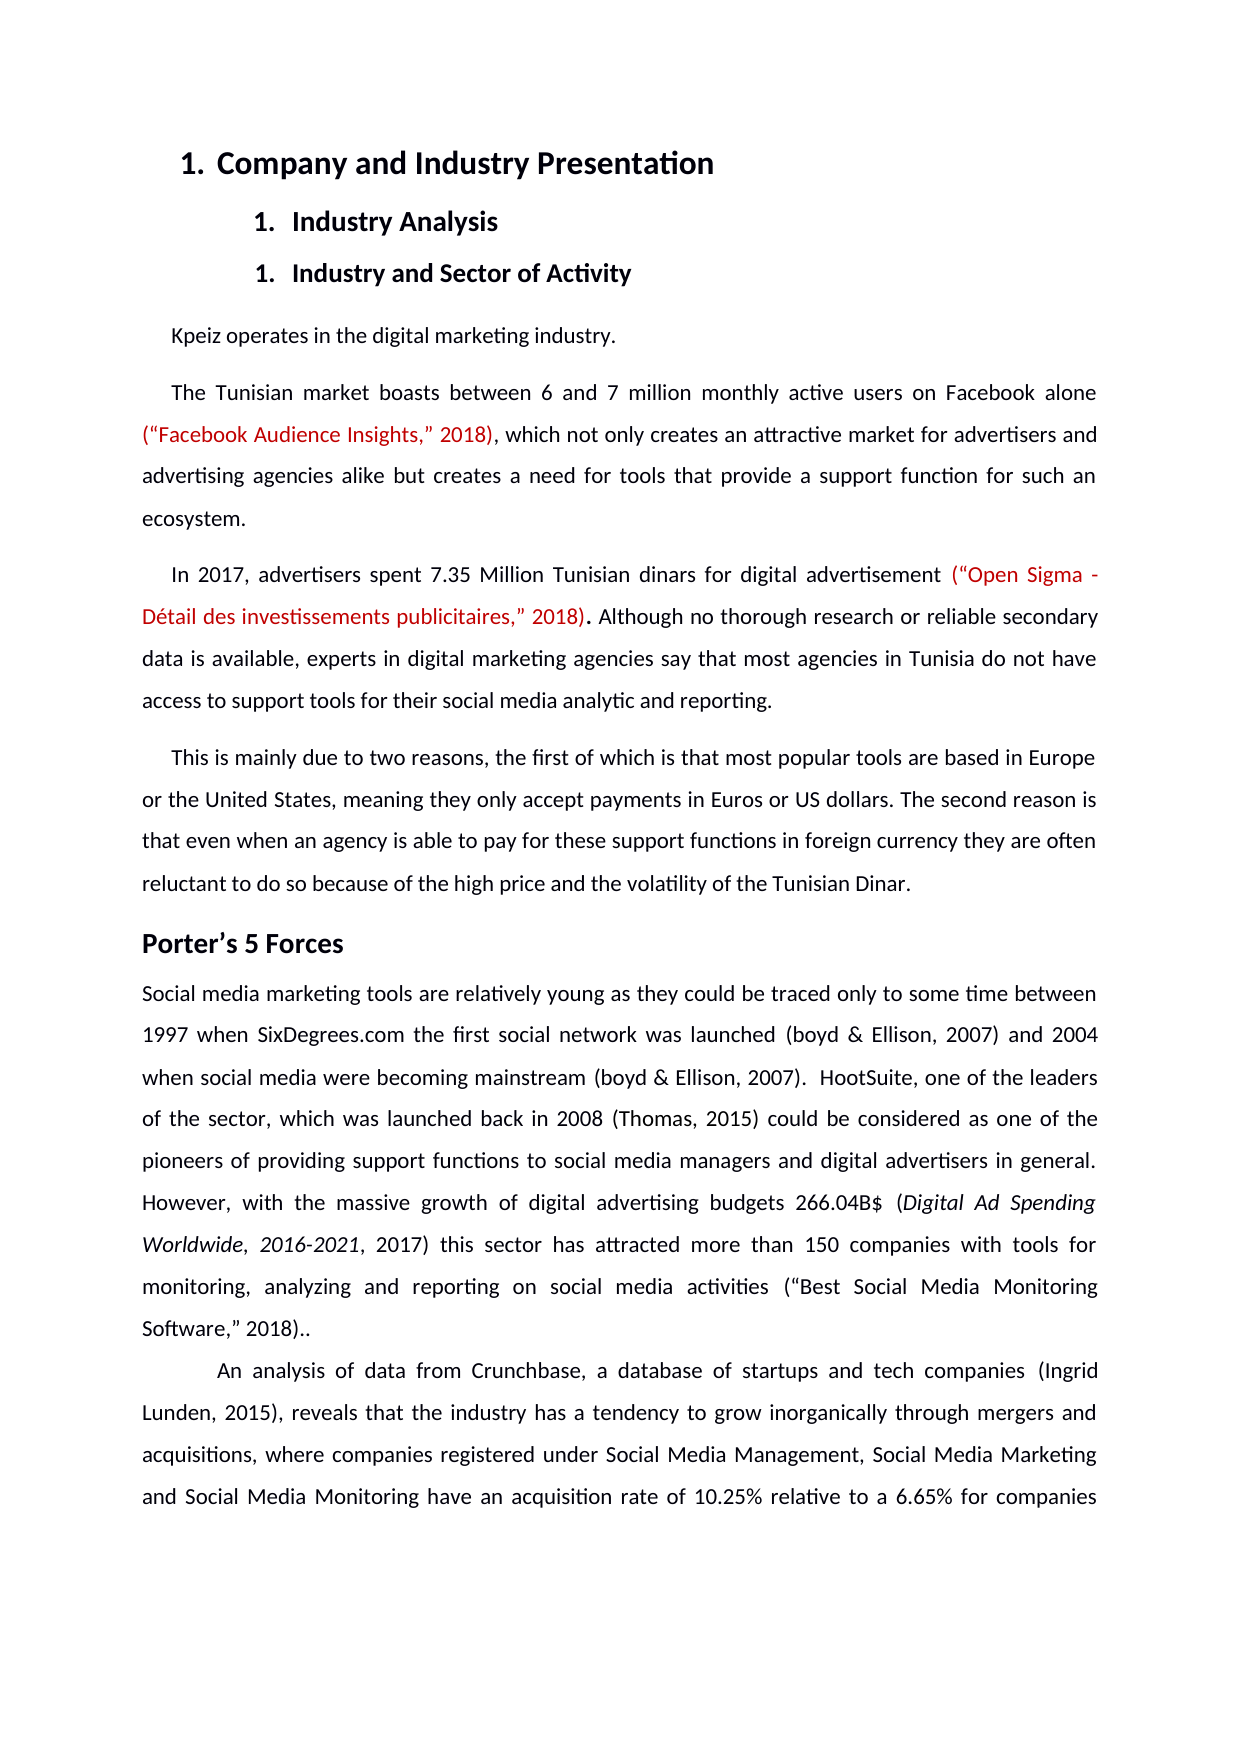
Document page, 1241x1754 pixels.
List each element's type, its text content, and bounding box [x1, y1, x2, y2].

text This is mainly due to two reasons, the first of which is that most popular tools are based in Europe or the United States, meaning they only accept payments in Euros or US dollars. The second reason is that even when an agency is able to pay for these support functions in foreign currency they are often reluctant to do so because of the high price and the volatility of the Tunisian Dinar. [142, 743, 1098, 897]
text Social media marketing tools are relatively young as they could be traced only to some time between 1997 when SixDegrees.com the first social network was launched (boyd & Ellison, 2007)⁠ and 2004 when social media were becoming mainstream (boyd & Ellison, 2007)⁠. HootSuite, one of the leaders of the sector, which was launched back in 2008 (Thomas, 2015)⁠ could be considered as one of the pioneers of providing support functions to social media managers and digital advertisers in general. However, with the massive growth of digital advertising budgets 266.04B$ (Digital Ad Spending Worldwide, 2016-2021, 2017)⁠ this sector has attracted more than 150 companies with tools for monitoring, analyzing and reporting on social media activities (“Best Social Media Monitoring Software,” 2018)⁠.. [142, 979, 1098, 1342]
text An analysis of data from Crunchbase, a database of startups and tech companies (Ingrid Lunden, 2015)⁠, reveals that the industry has a tendency to grow inorganically through mergers and acquisitions, where companies registered under Social Media Management, Social Media Marketing and Social Media Monitoring have an acquisition rate of 10.25% relative to a 6.65% for companies [142, 1356, 1098, 1510]
list Industry Analysis [253, 203, 1098, 238]
list Company and Industry Presentation [179, 142, 1098, 182]
text Kpeiz operates in the digital marketing industry. [142, 321, 1098, 349]
list Industry and Sector of Activity [254, 256, 1098, 289]
subtitle Porter’s 5 Forces [142, 925, 1098, 961]
text The Tunisian market boasts between 6 and 7 million monthly active users on Facebook alone (“Facebook Audience Insights,” 2018), which not only creates an attractive market for advertisers and advertising agencies alike but creates a need for tools that provide a support function for such an ecosystem. [142, 378, 1098, 532]
text In 2017, advertisers spent 7.35 Million Tunisian dinars for digital advertisement (“Open Sigma - Détail des investissements publicitaires,” 2018). Although no thorough research or reliable secondary data is available, experts in digital marketing agencies say that most agencies in Tunisia do not have access to support tools for their social media analytic and reporting. [142, 560, 1098, 714]
